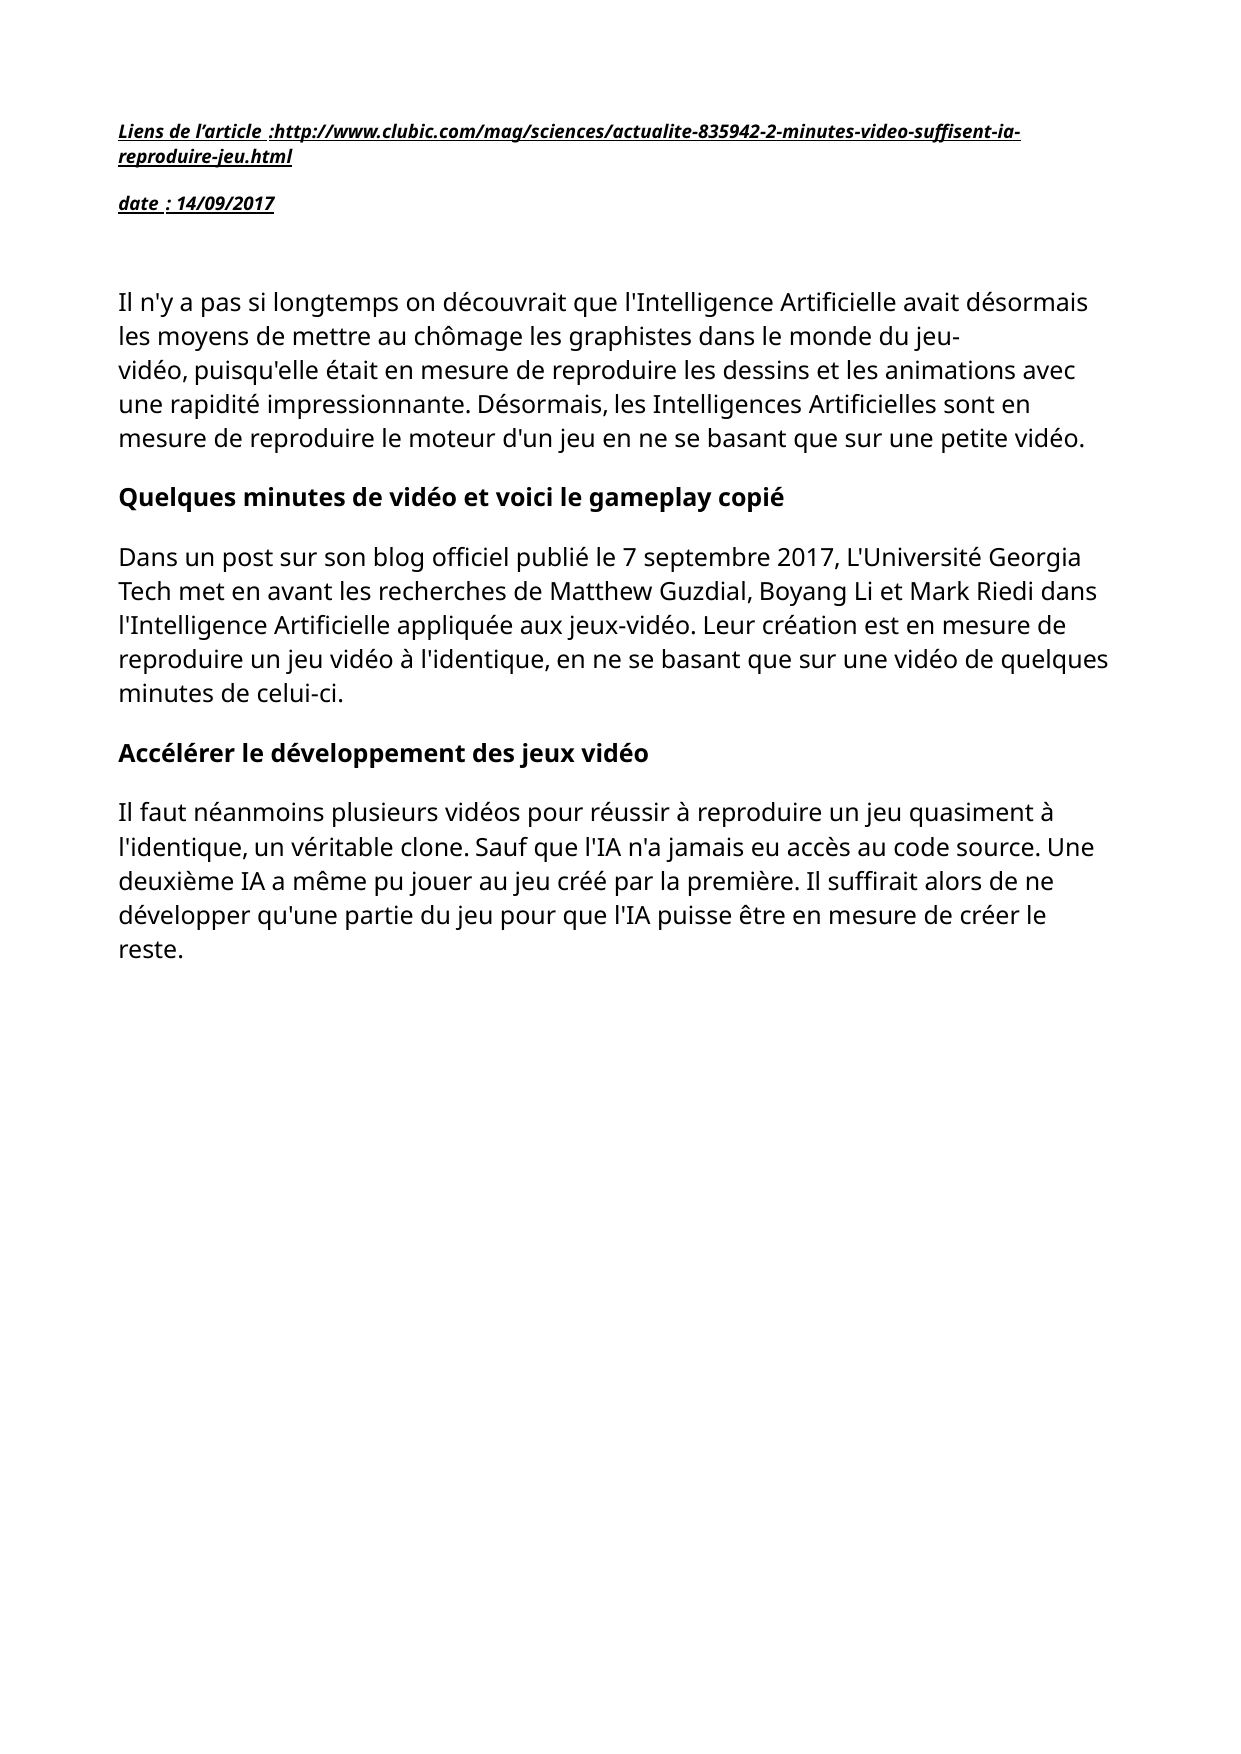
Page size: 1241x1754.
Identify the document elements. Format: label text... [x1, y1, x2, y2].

text date : 14/09/2017 [118, 191, 1122, 216]
text Il n'y a pas si longtemps on découvrait que l'Intelligence Artificielle avait désormais les moyens de mettre au chômage les graphistes dans le monde du jeu-vidéo, puisqu'elle était en mesure de reproduire les dessins et les animations avec une rapidité impressionnante. Désormais, les Intelligences Artificielles sont en mesure de reproduire le moteur d'un jeu en ne se basant que sur une petite vidéo. Quelques minutes de vidéo et voici le gameplay copié Dans un post sur son blog officiel publié le 7 septembre 2017, L'Université Georgia Tech met en avant les recherches de Matthew Guzdial, Boyang Li et Mark Riedi dans l'Intelligence Artificielle appliquée aux jeux-vidéo. Leur création est en mesure de reproduire un jeu vidéo à l'identique, en ne se basant que sur une vidéo de quelques minutes de celui-ci. Accélérer le développement des jeux vidéo Il faut néanmoins plusieurs vidéos pour réussir à reproduire un jeu quasiment à l'identique, un véritable clone. Sauf que l'IA n'a jamais eu accès au code source. Une deuxième IA a même pu jouer au jeu créé par la première. Il suffirait alors de ne développer qu'une partie du jeu pour que l'IA puisse être en mesure de créer le reste. [118, 284, 1122, 1024]
text Liens de l’article :http://www.clubic.com/mag/sciences/actualite-835942-2-minutes-video-suffisent-ia-reproduire-jeu.html [118, 118, 1122, 169]
